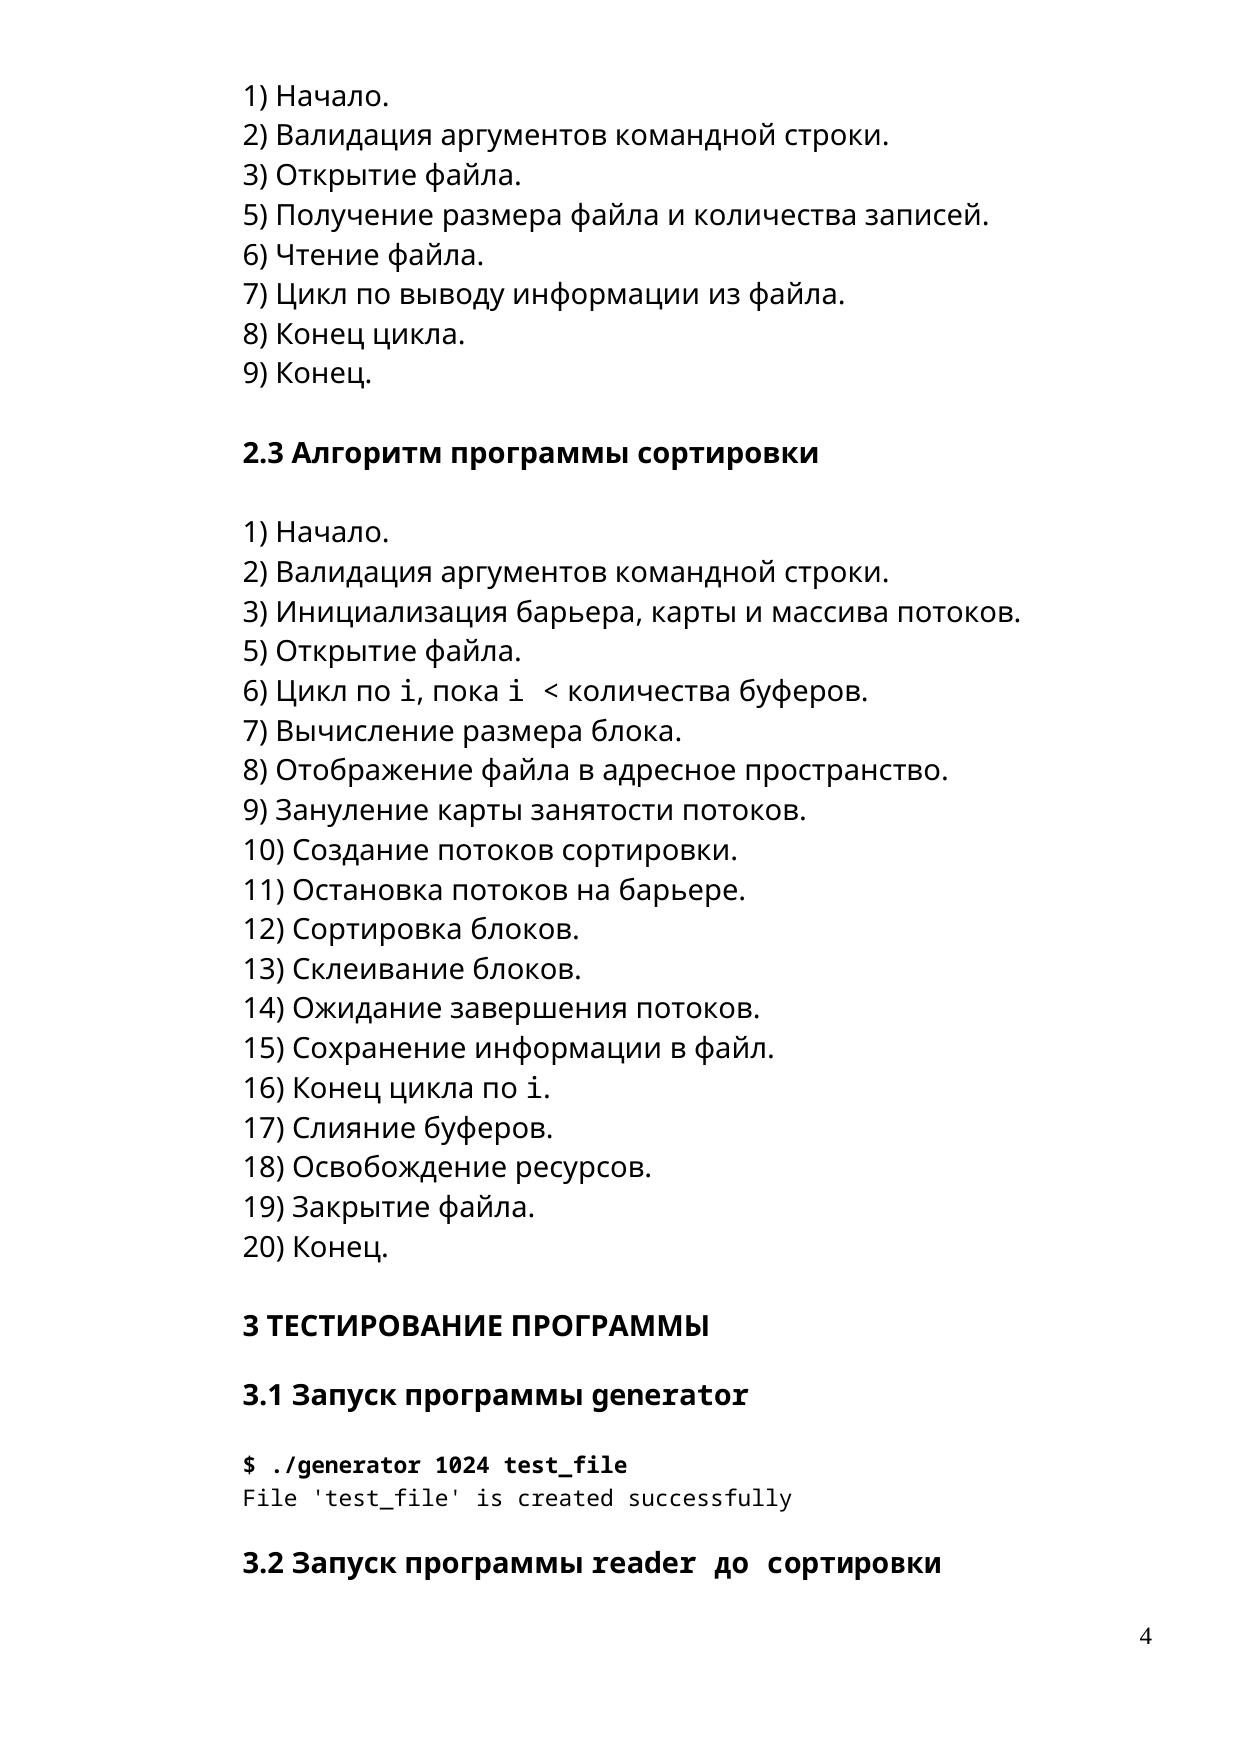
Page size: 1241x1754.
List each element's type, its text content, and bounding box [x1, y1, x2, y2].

text 11) Остановка потоков на барьере. [168, 869, 1143, 908]
text 3) Открытие файла. [168, 154, 1143, 194]
text 3) Инициализация барьера, карты и массива потоков. [168, 591, 1143, 631]
text 8) Отображение файла в адресное пространство. [168, 750, 1143, 789]
text 7) Вычисление размера блока. [168, 710, 1143, 750]
text 12) Сортировка блоков. 13) Склеивание блоков. [168, 908, 1143, 988]
text 2.3 Алгоритм программы сортировки [168, 432, 1143, 472]
text 3.2 Запуск программы reader до сортировки [168, 1542, 1143, 1582]
text 3.1 Запуск программы generator [168, 1374, 1143, 1413]
text 1) Начало. [168, 75, 1143, 115]
text 9) Зануление карты занятости потоков. [168, 789, 1143, 829]
text 18) Освобождение ресурсов. [168, 1147, 1143, 1186]
text 17) Слияние буферов. [168, 1107, 1143, 1147]
text 5) Открытие файла. [168, 631, 1143, 670]
text 6) Цикл по i, пока i < количества буферов. [168, 670, 1143, 710]
text 5) Получение размера файла и количества записей. [168, 194, 1143, 234]
text 2) Валидация аргументов командной строки. [168, 115, 1143, 154]
text 7) Цикл по выводу информации из файла. [168, 273, 1143, 313]
text 6) Чтение файла. [168, 234, 1143, 273]
text 10) Создание потоков сортировки. [168, 829, 1143, 869]
text 8) Конец цикла. [168, 313, 1143, 353]
text 16) Конец цикла по i. [168, 1067, 1143, 1107]
text 14) Ожидание завершения потоков. [168, 988, 1143, 1027]
text 2) Валидация аргументов командной строки. [168, 551, 1143, 591]
text 19) Закрытие файла. 20) Конец. [168, 1186, 1143, 1266]
text 1) Начало. [168, 512, 1143, 551]
text $ ./generator 1024 test_file [168, 1442, 1143, 1482]
text 15) Сохранение информации в файл. [168, 1027, 1143, 1067]
text File 'test_file' is created successfully [168, 1482, 1143, 1513]
text 3 ТЕСТИРОВАНИЕ ПРОГРАММЫ [168, 1305, 1143, 1345]
text 9) Конец. [168, 353, 1143, 392]
